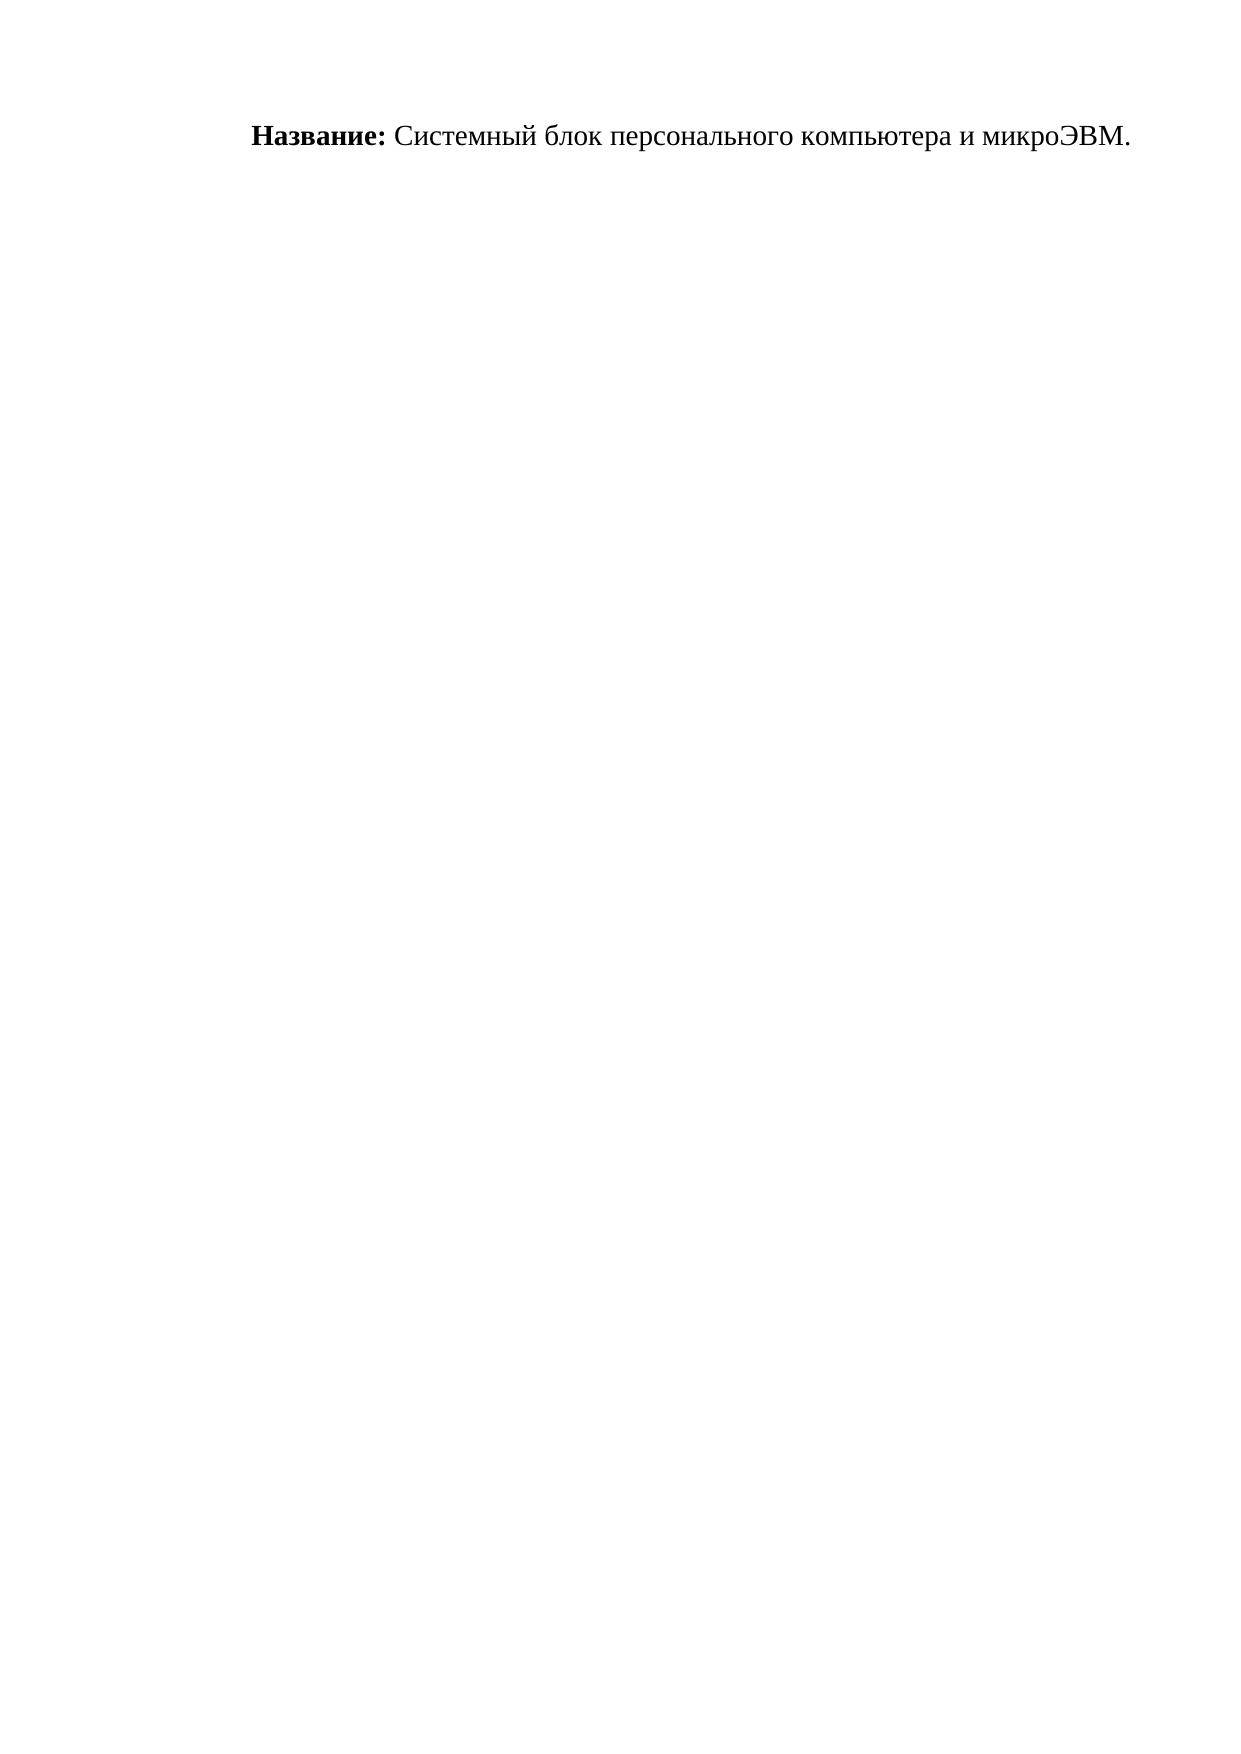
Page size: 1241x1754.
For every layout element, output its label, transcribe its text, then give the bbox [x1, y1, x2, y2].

text Название: Системный блок персонального компьютера и микроЭВМ. [177, 118, 1152, 152]
